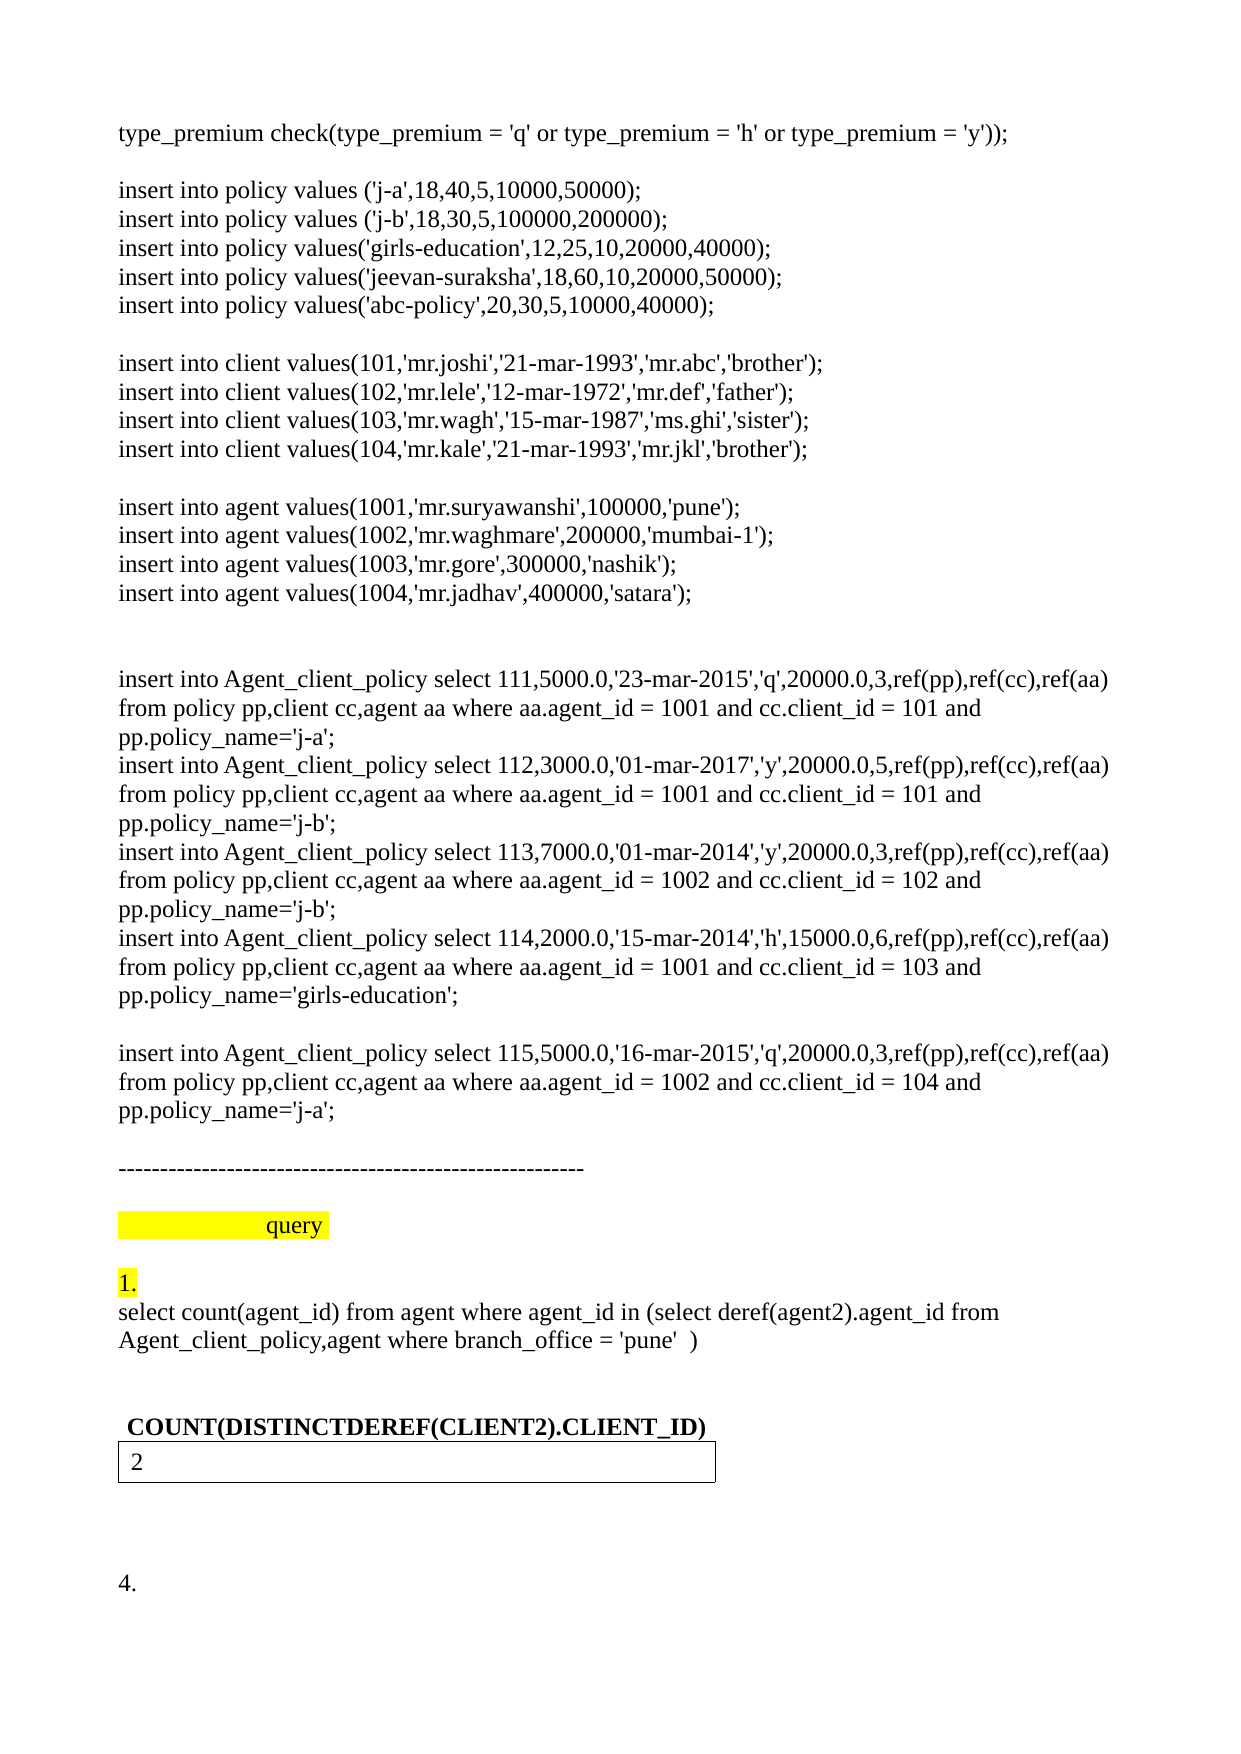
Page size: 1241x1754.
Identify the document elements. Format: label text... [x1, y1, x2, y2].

text insert into client values(103,'mr.wagh','15-mar-1987','ms.ghi','sister'); [118, 406, 1122, 434]
text -------------------------------------------------------- [118, 1153, 1122, 1182]
text 4. [118, 1568, 1122, 1597]
text insert into Agent_client_policy select 112,3000.0,'01-mar-2017','y',20000.0,5,ref(pp),ref(cc),ref(aa) from policy pp,client cc,agent aa where aa.agent_id = 1001 and cc.client_id = 101 and pp.policy_name='j-b'; [118, 751, 1122, 837]
text insert into Agent_client_policy select 113,7000.0,'01-mar-2014','y',20000.0,3,ref(pp),ref(cc),ref(aa) from policy pp,client cc,agent aa where aa.agent_id = 1002 and cc.client_id = 102 and pp.policy_name='j-b'; [118, 837, 1122, 923]
text insert into agent values(1003,'mr.gore',300000,'nashik'); [118, 549, 1122, 578]
text 1. [118, 1268, 1122, 1297]
text insert into client values(102,'mr.lele','12-mar-1972','mr.def','father'); [118, 377, 1122, 406]
table_header COUNT(DISTINCTDEREF(CLIENT2).CLIENT_ID) [118, 1412, 715, 1441]
text insert into agent values(1001,'mr.suryawanshi',100000,'pune'); [118, 492, 1122, 521]
text insert into client values(104,'mr.kale','21-mar-1993','mr.jkl','brother'); [118, 434, 1122, 463]
text insert into policy values('jeevan-suraksha',18,60,10,20000,50000); [118, 262, 1122, 291]
text insert into Agent_client_policy select 111,5000.0,'23-mar-2015','q',20000.0,3,ref(pp),ref(cc),ref(aa) from policy pp,client cc,agent aa where aa.agent_id = 1001 and cc.client_id = 101 and pp.policy_name='j-a'; [118, 664, 1122, 751]
text query [118, 1211, 1122, 1239]
text insert into policy values ('j-b',18,30,5,100000,200000); [118, 204, 1122, 233]
text insert into client values(101,'mr.joshi','21-mar-1993','mr.abc','brother'); [118, 348, 1122, 377]
text insert into policy values ('j-a',18,40,5,10000,50000); [118, 176, 1122, 204]
table_cell 2 [119, 1442, 715, 1482]
text select count(agent_id) from agent where agent_id in (select deref(agent2).agent_id from Agent_client_policy,agent where branch_office = 'pune' ) [118, 1297, 1122, 1354]
text insert into agent values(1004,'mr.jadhav',400000,'satara'); [118, 578, 1122, 607]
text type_premium check(type_premium = 'q' or type_premium = 'h' or type_premium = 'y')); [118, 118, 1122, 147]
text insert into Agent_client_policy select 115,5000.0,'16-mar-2015','q',20000.0,3,ref(pp),ref(cc),ref(aa) from policy pp,client cc,agent aa where aa.agent_id = 1002 and cc.client_id = 104 and pp.policy_name='j-a'; [118, 1038, 1122, 1124]
text insert into policy values('girls-education',12,25,10,20000,40000); [118, 233, 1122, 262]
text insert into agent values(1002,'mr.waghmare',200000,'mumbai-1'); [118, 521, 1122, 549]
text insert into Agent_client_policy select 114,2000.0,'15-mar-2014','h',15000.0,6,ref(pp),ref(cc),ref(aa) from policy pp,client cc,agent aa where aa.agent_id = 1001 and cc.client_id = 103 and pp.policy_name='girls-education'; [118, 923, 1122, 1009]
text insert into policy values('abc-policy',20,30,5,10000,40000); [118, 291, 1122, 319]
